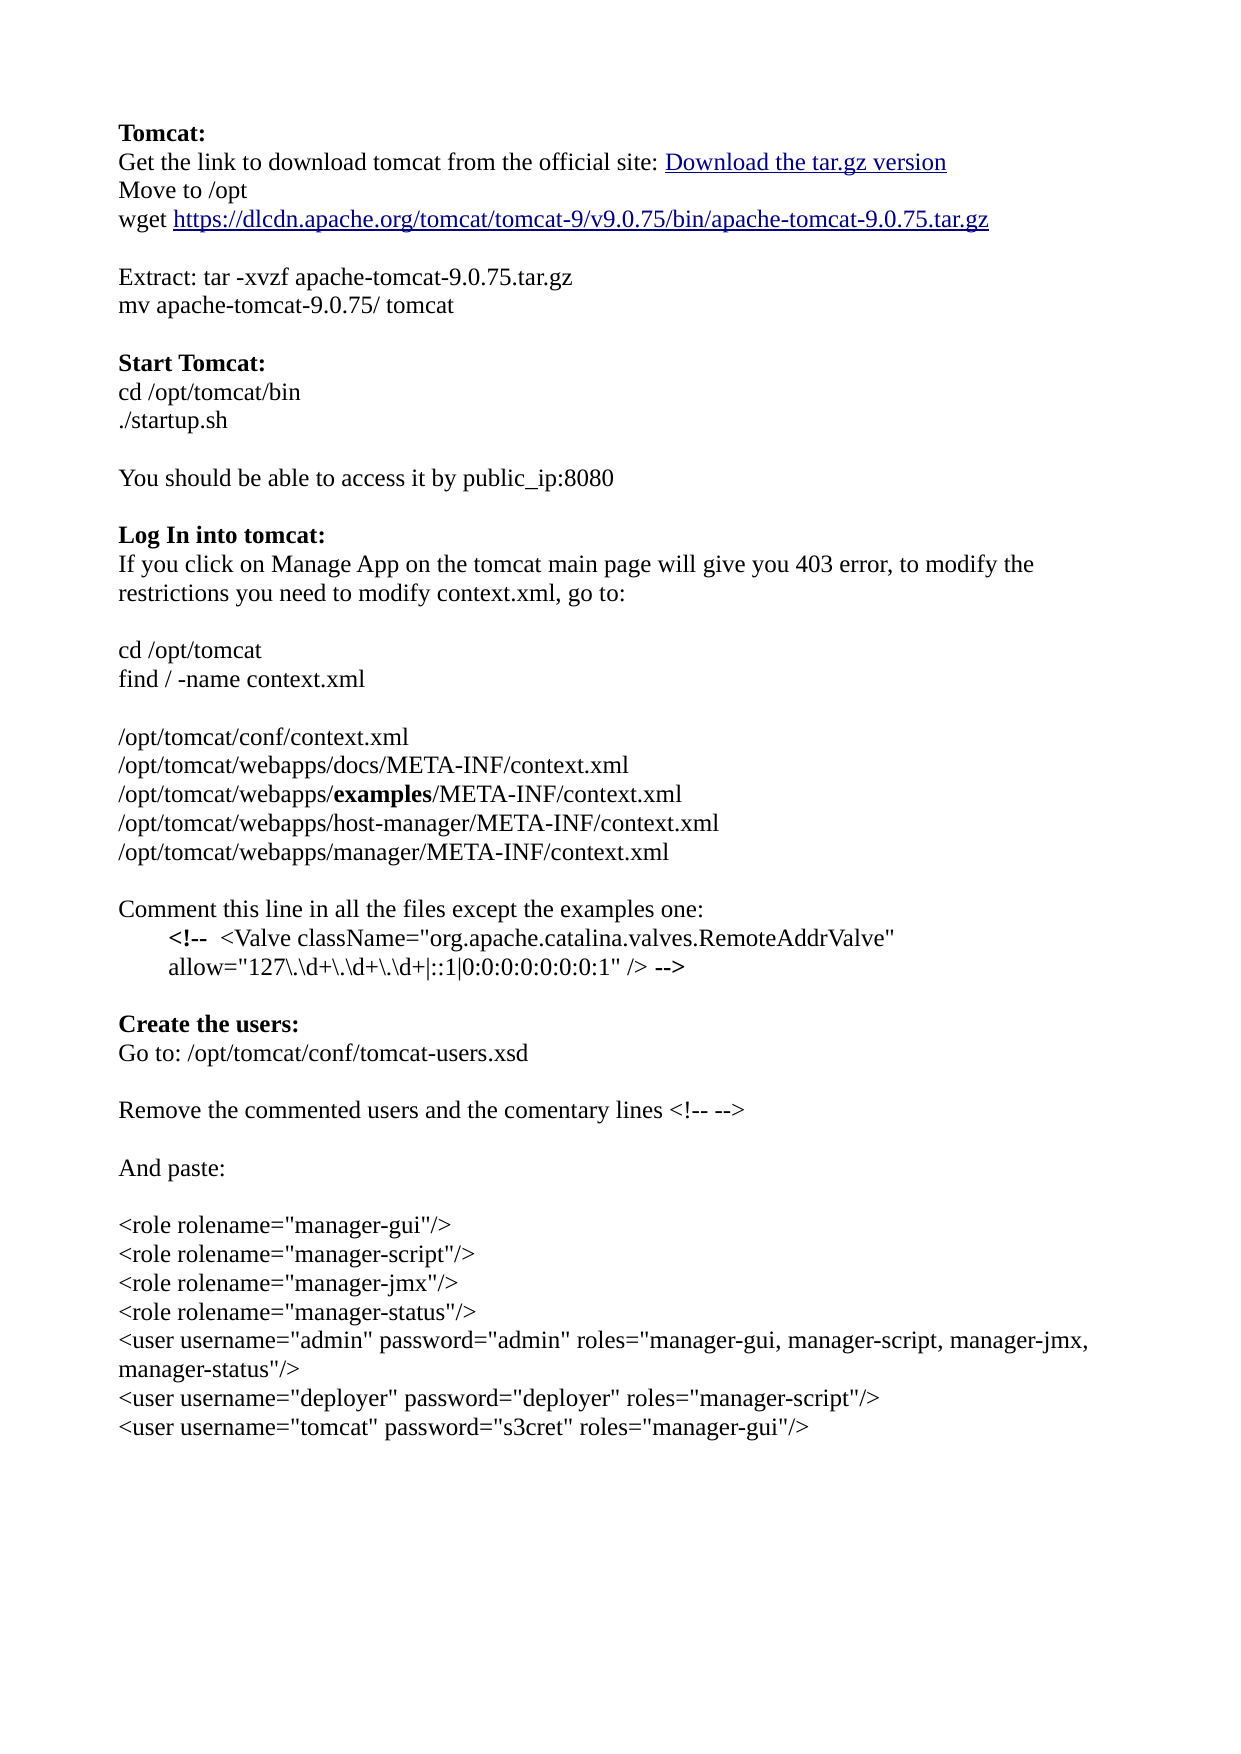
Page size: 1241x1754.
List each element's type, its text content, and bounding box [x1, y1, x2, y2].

text Tomcat: [118, 118, 1122, 147]
text Log In into tomcat: [118, 521, 1122, 549]
text wget https://dlcdn.apache.org/tomcat/tomcat-9/v9.0.75/bin/apache-tomcat-9.0.75.tar.gz [118, 204, 1122, 233]
text cd /opt/tomcat/bin [118, 377, 1122, 406]
text Go to: /opt/tomcat/conf/tomcat-users.xsd [118, 1038, 1122, 1067]
text /opt/tomcat/conf/context.xml [118, 722, 1122, 751]
text <role rolename="manager-status"/> [118, 1297, 1122, 1326]
text <role rolename="manager-jmx"/> [118, 1268, 1122, 1297]
text Comment this line in all the files except the examples one: <!-- <Valve className="org.apache.catalina.valves.RemoteAddrValve" [118, 894, 1122, 952]
text /opt/tomcat/webapps/host-manager/META-INF/context.xml [118, 808, 1122, 837]
text mv apache-tomcat-9.0.75/ tomcat [118, 291, 1122, 319]
text Start Tomcat: [118, 348, 1122, 377]
text ./startup.sh [118, 406, 1122, 434]
text /opt/tomcat/webapps/docs/META-INF/context.xml [118, 751, 1122, 779]
text Extract: tar -xvzf apache-tomcat-9.0.75.tar.gz [118, 262, 1122, 291]
text /opt/tomcat/webapps/examples/META-INF/context.xml [118, 779, 1122, 808]
text You should be able to access it by public_ip:8080 [118, 463, 1122, 492]
text /opt/tomcat/webapps/manager/META-INF/context.xml [118, 837, 1122, 866]
text allow="127\.\d+\.\d+\.\d+|::1|0:0:0:0:0:0:0:1" /> --> [118, 952, 1122, 981]
text find / -name context.xml [118, 664, 1122, 693]
text <user username="deployer" password="deployer" roles="manager-script"/> [118, 1383, 1122, 1412]
text <user username="admin" password="admin" roles="manager-gui, manager-script, manager-jmx, manager-status"/> [118, 1326, 1122, 1383]
text Get the link to download tomcat from the official site: Download the tar.gz version [118, 147, 1122, 176]
text cd /opt/tomcat [118, 636, 1122, 664]
text <role rolename="manager-script"/> [118, 1239, 1122, 1268]
text Move to /opt [118, 176, 1122, 204]
text Create the users: [118, 1009, 1122, 1038]
text And paste: [118, 1153, 1122, 1182]
text If you click on Manage App on the tomcat main page will give you 403 error, to modify the restrictions you need to modify context.xml, go to: [118, 549, 1122, 607]
text <user username="tomcat" password="s3cret" roles="manager-gui"/> [118, 1412, 1122, 1441]
text <role rolename="manager-gui"/> [118, 1211, 1122, 1239]
text Remove the commented users and the comentary lines <!-- --> [118, 1096, 1122, 1124]
